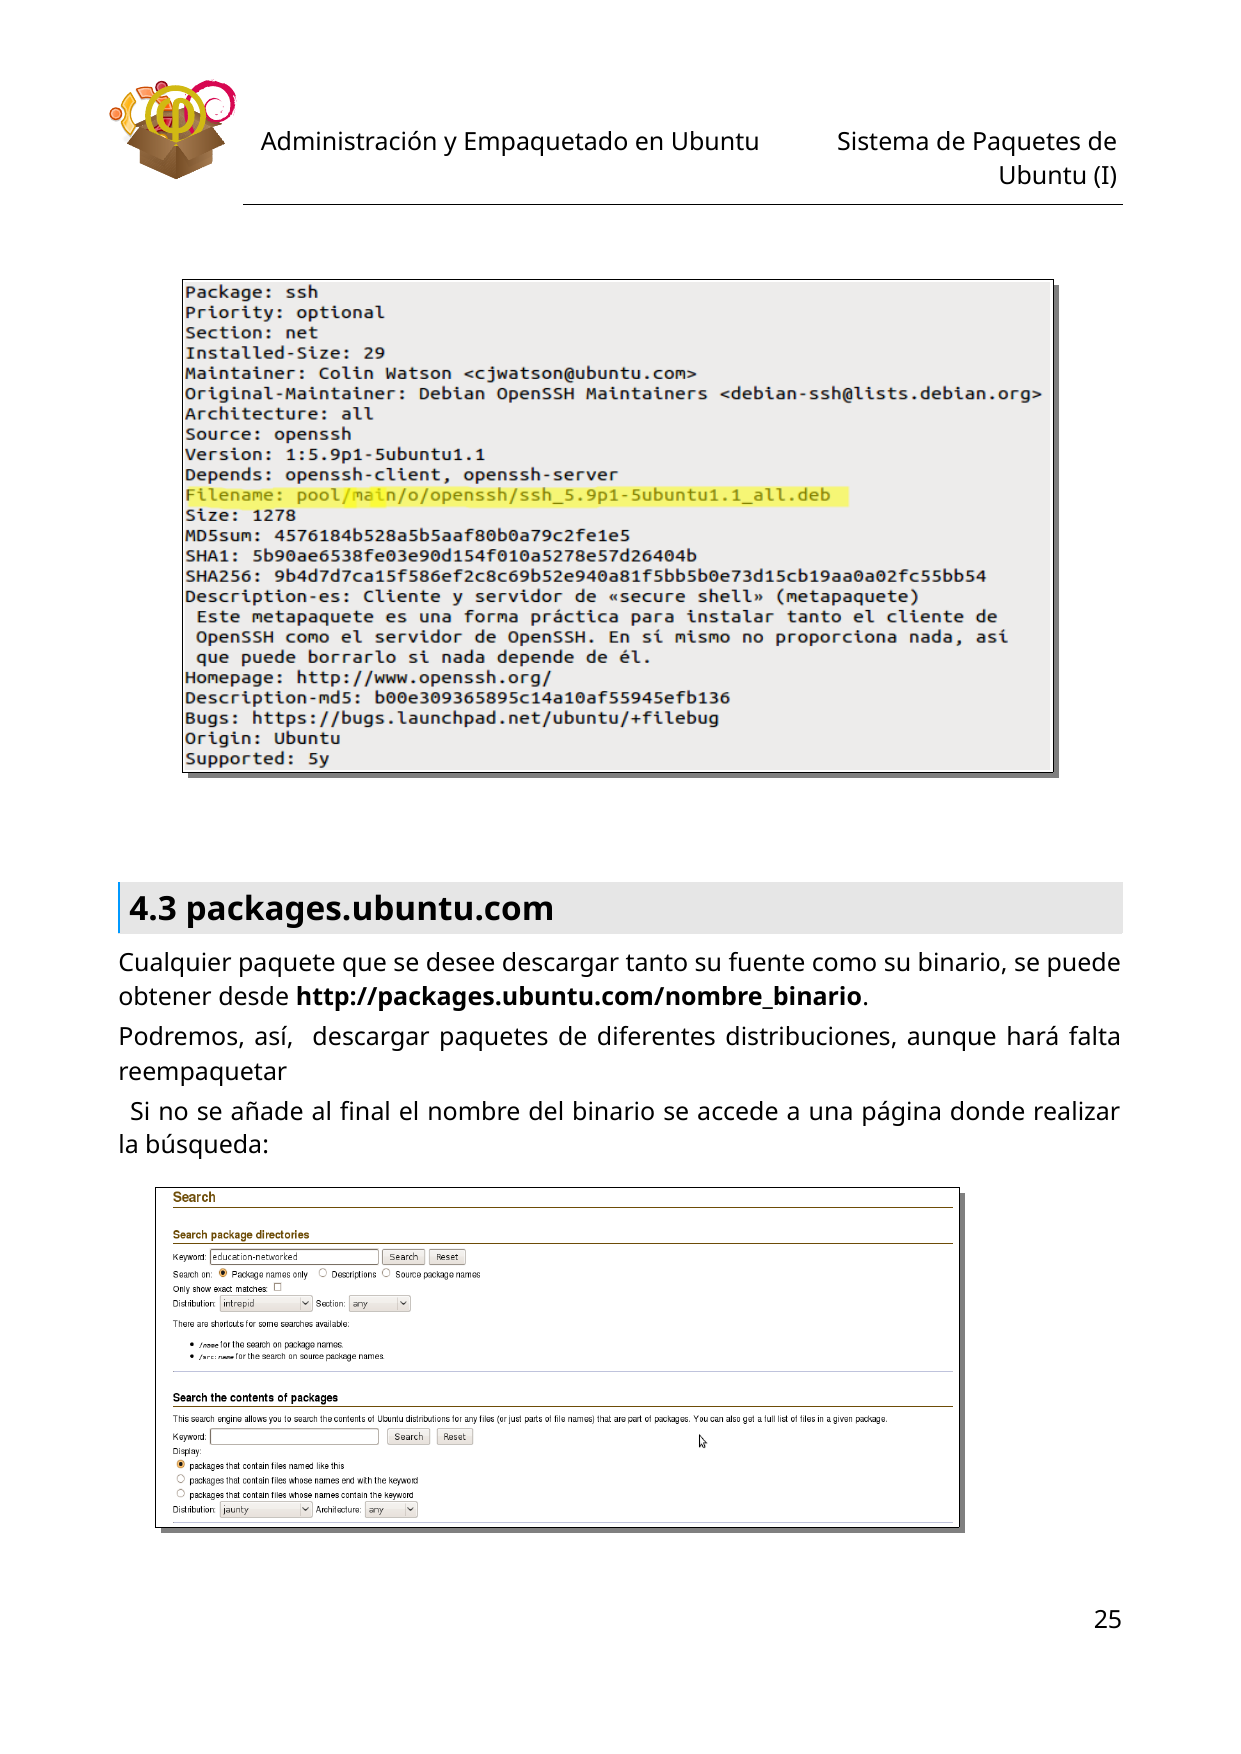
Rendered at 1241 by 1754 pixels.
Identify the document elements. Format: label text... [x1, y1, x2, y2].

subtitle 4.3 packages.ubuntu.com [120, 883, 1122, 933]
text Si no se añade al final el nombre del binario se accede a una página donde realizar la búsqueda: [118, 1093, 1122, 1161]
text Cualquier paquete que se desee descargar tanto su fuente como su binario, se puede obtener desde http://packages.ubuntu.com/nombre_binario. [118, 945, 1122, 1013]
picture [184, 282, 1050, 770]
text Podremos, así, descargar paquetes de diferentes distribuciones, aunque hará falta reempaquetar [118, 1019, 1122, 1087]
picture [158, 1190, 956, 1524]
